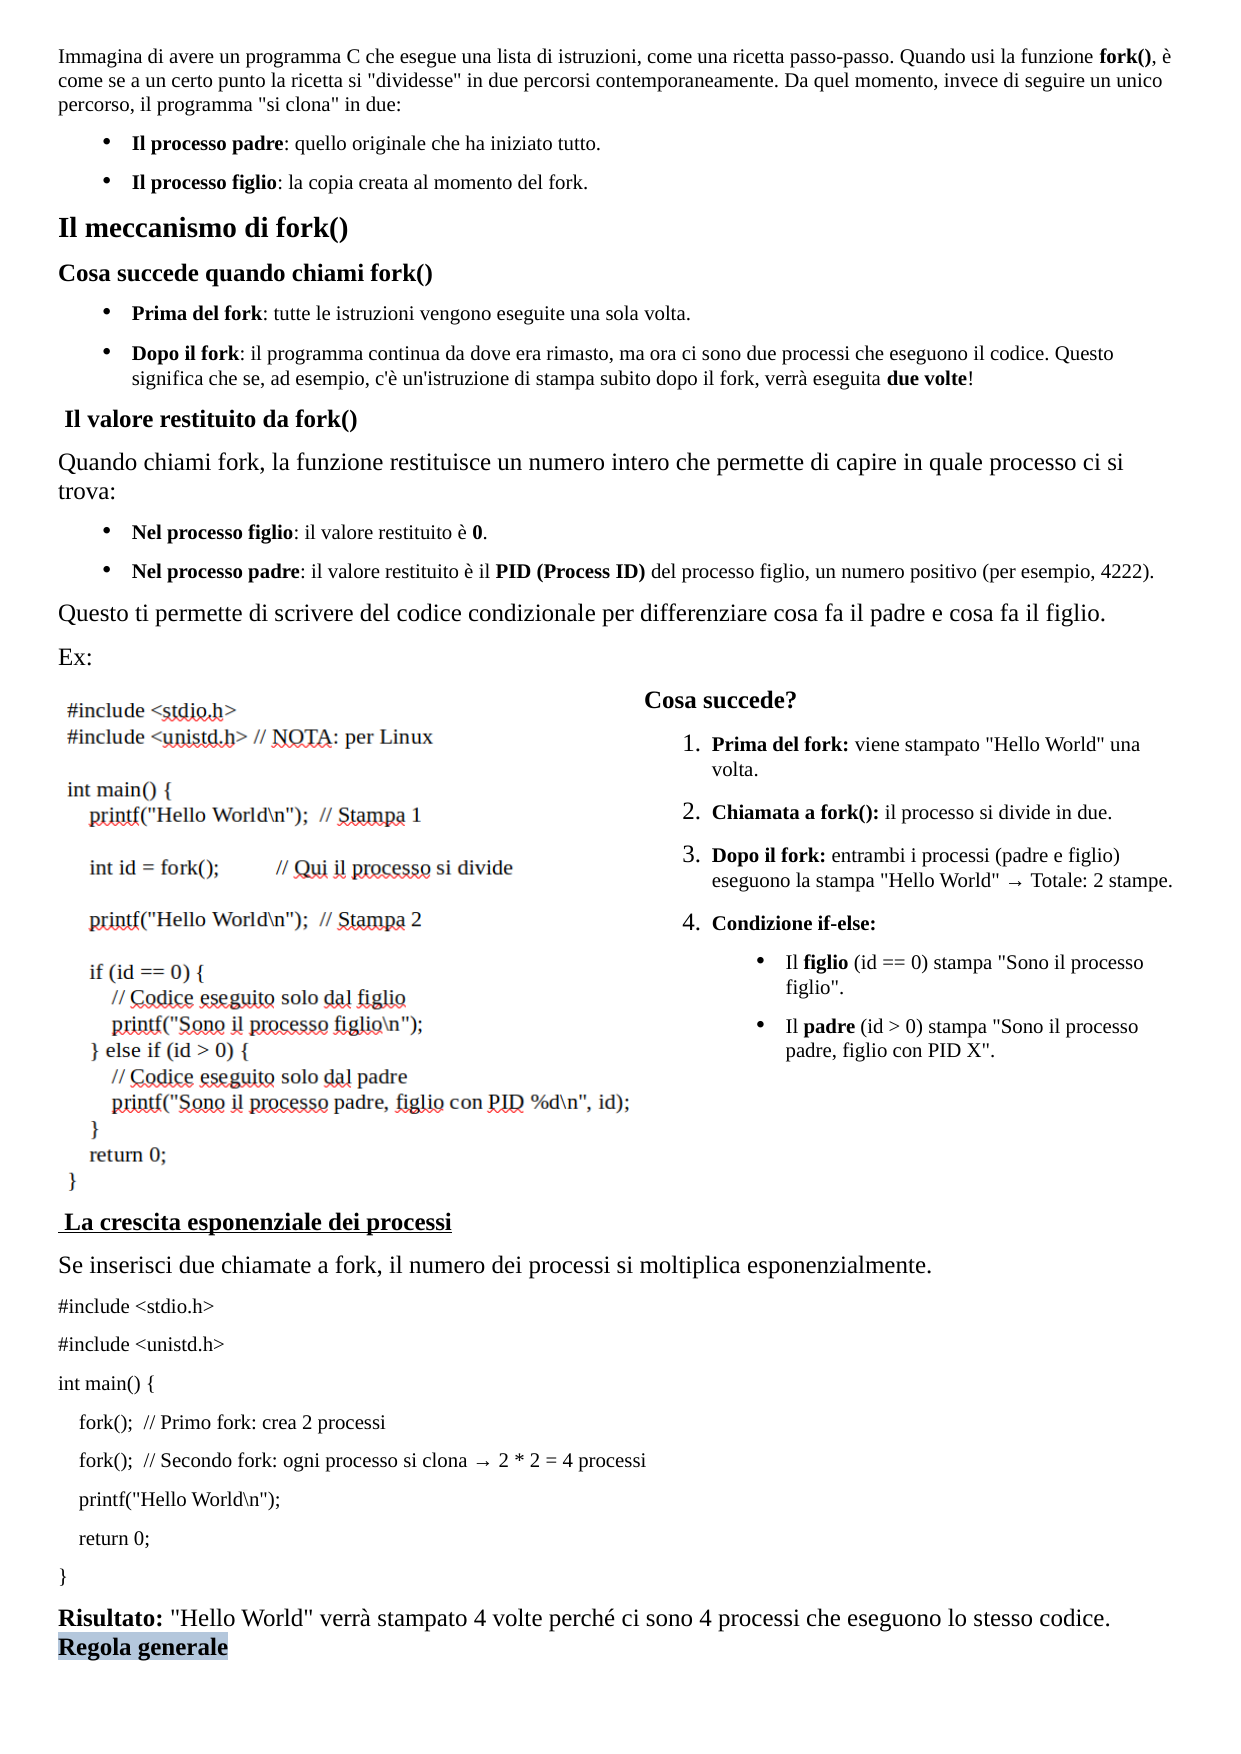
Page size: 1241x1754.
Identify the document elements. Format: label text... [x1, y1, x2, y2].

text Cosa succede? [58, 685, 1183, 714]
list Dopo il fork: entrambi i processi (padre e figlio) eseguono la stampa "Hello World" → Totale: 2 stampe. [638, 839, 1183, 892]
text int main() { [58, 1371, 1183, 1395]
text Se inserisci due chiamate a fork, il numero dei processi si moltiplica esponenzialmente. [58, 1250, 1183, 1279]
list Prima del fork: viene stampato "Hello World" una volta. [638, 728, 1183, 781]
text Risultato: "Hello World" verrà stampato 4 volte perché ci sono 4 processi che eseguono lo stesso codice. Regola generale [58, 1603, 1183, 1660]
text Quando chiami fork, la funzione restituisce un numero intero che permette di capire in quale processo ci si trova: [58, 447, 1183, 505]
text } [58, 1564, 1183, 1588]
text fork(); // Secondo fork: ogni processo si clona → 2 * 2 = 4 processi [58, 1448, 1183, 1472]
list Chiamata a fork(): il processo si divide in due. [638, 796, 1183, 825]
text Il valore restituito da fork() [58, 404, 1183, 433]
text fork(); // Primo fork: crea 2 processi [58, 1410, 1183, 1434]
list Il figlio (id == 0) stampa "Sono il processo figlio". [638, 950, 1183, 999]
text printf("Hello World\n"); [58, 1487, 1183, 1511]
text Ex: [58, 642, 1183, 671]
list Prima del fork: tutte le istruzioni vengono eseguite una sola volta. [102, 301, 1183, 326]
text La crescita esponenziale dei processi [58, 1207, 1183, 1236]
list Condizione if-else: [638, 907, 1183, 935]
list Nel processo padre: il valore restituito è il PID (Process ID) del processo figlio, un numero positivo (per esempio, 4222). [102, 559, 1183, 584]
picture [61, 696, 638, 1193]
text #include <unistd.h> [58, 1332, 1183, 1356]
text Il meccanismo di fork() [58, 210, 1183, 243]
text return 0; [58, 1526, 1183, 1550]
list Nel processo figlio: il valore restituito è 0. [102, 519, 1183, 544]
text #include <stdio.h> [58, 1294, 1183, 1318]
text Cosa succede quando chiami fork() [58, 258, 1183, 287]
text Questo ti permette di scrivere del codice condizionale per differenziare cosa fa il padre e cosa fa il figlio. [58, 598, 1183, 627]
text Immagina di avere un programma C che esegue una lista di istruzioni, come una ricetta passo-passo. Quando usi la funzione fork(), è come se a un certo punto la ricetta si "dividesse" in due percorsi contemporaneamente. Da quel momento, invece di seguire un unico percorso, il programma "si clona" in due: [58, 44, 1183, 116]
list Dopo il fork: il programma continua da dove era rimasto, ma ora ci sono due processi che eseguono il codice. Questo significa che se, ad esempio, c'è un'istruzione di stampa subito dopo il fork, verrà eseguita due volte! [102, 341, 1183, 389]
list Il processo figlio: la copia creata al momento del fork. [102, 170, 1183, 195]
list Il padre (id > 0) stampa "Sono il processo padre, figlio con PID X". [638, 1013, 1183, 1062]
list Il processo padre: quello originale che ha iniziato tutto. [102, 131, 1183, 156]
